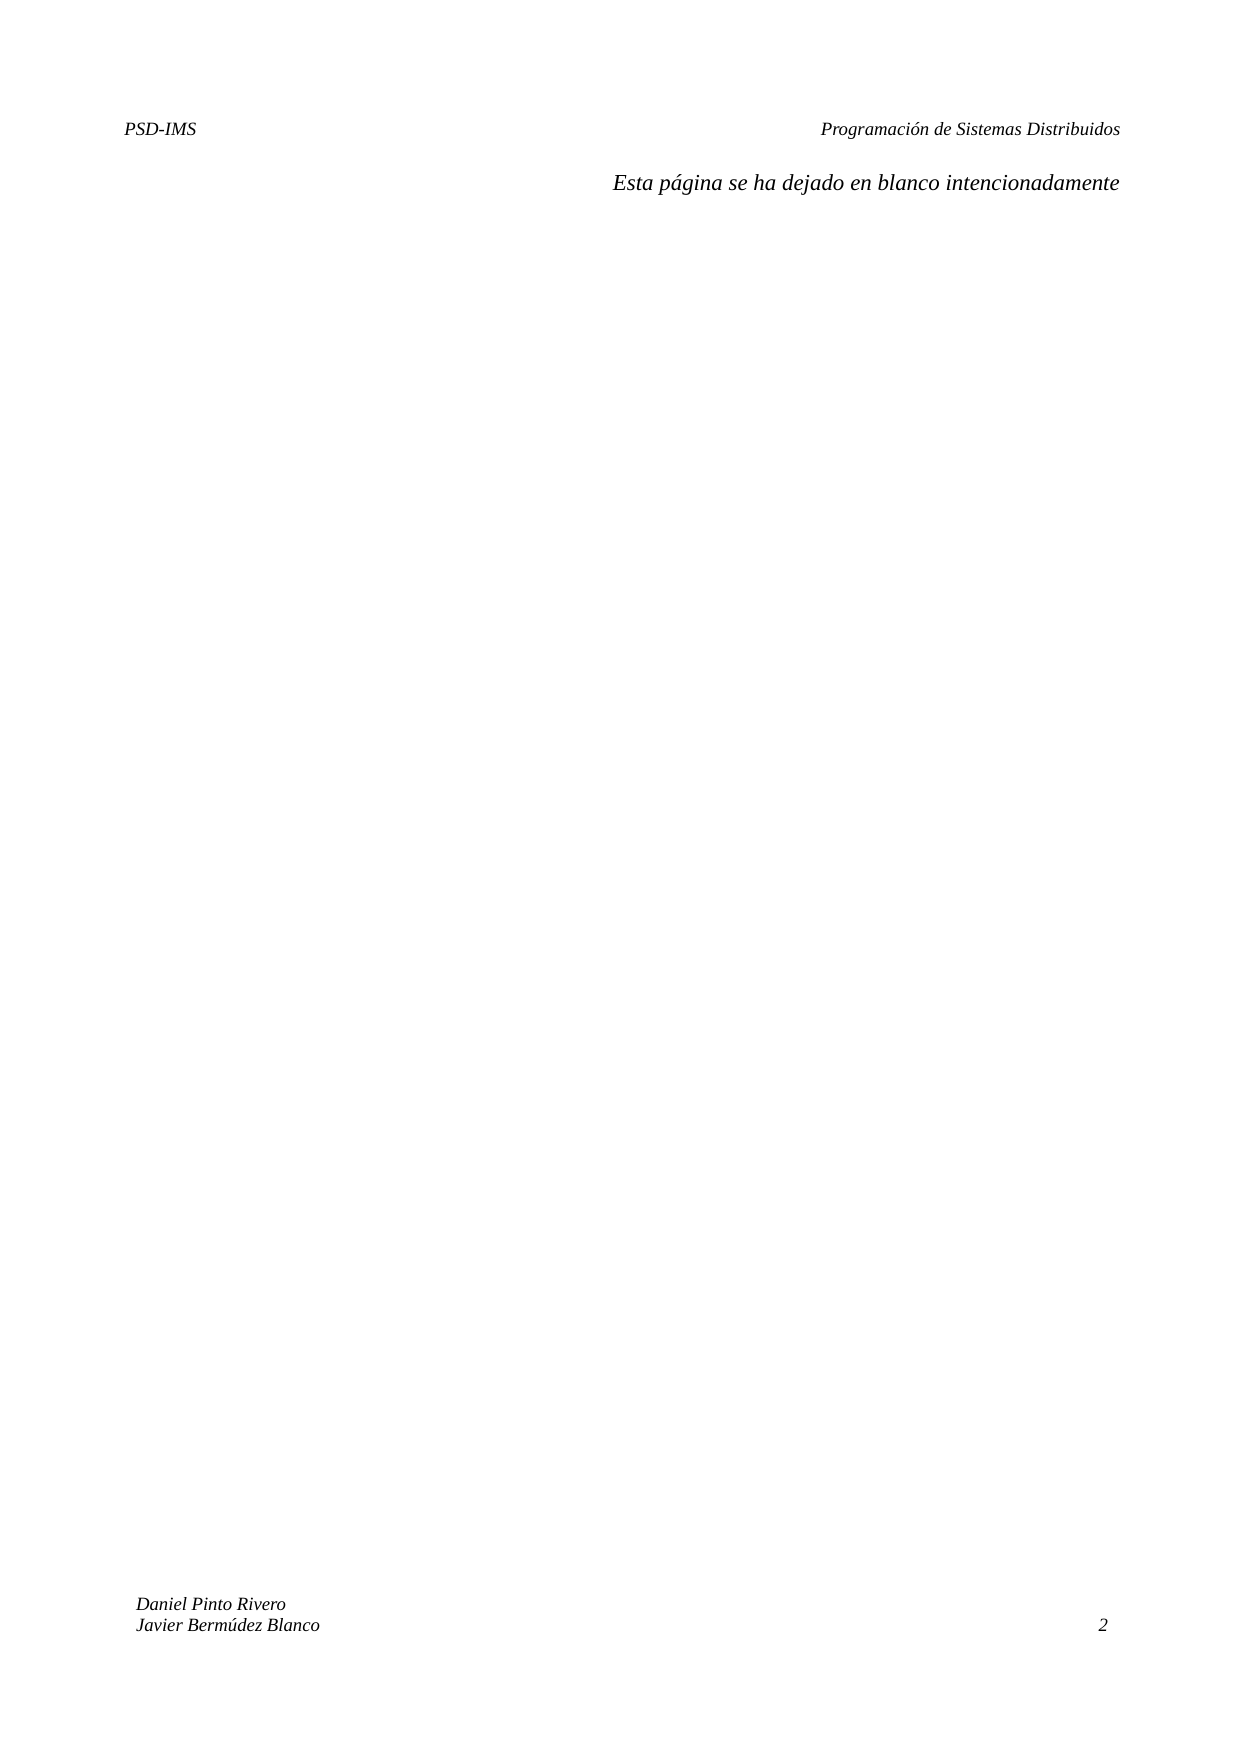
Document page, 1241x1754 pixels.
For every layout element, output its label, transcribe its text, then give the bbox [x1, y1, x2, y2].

text Esta página se ha dejado en blanco intencionadamente [148, 169, 1122, 196]
